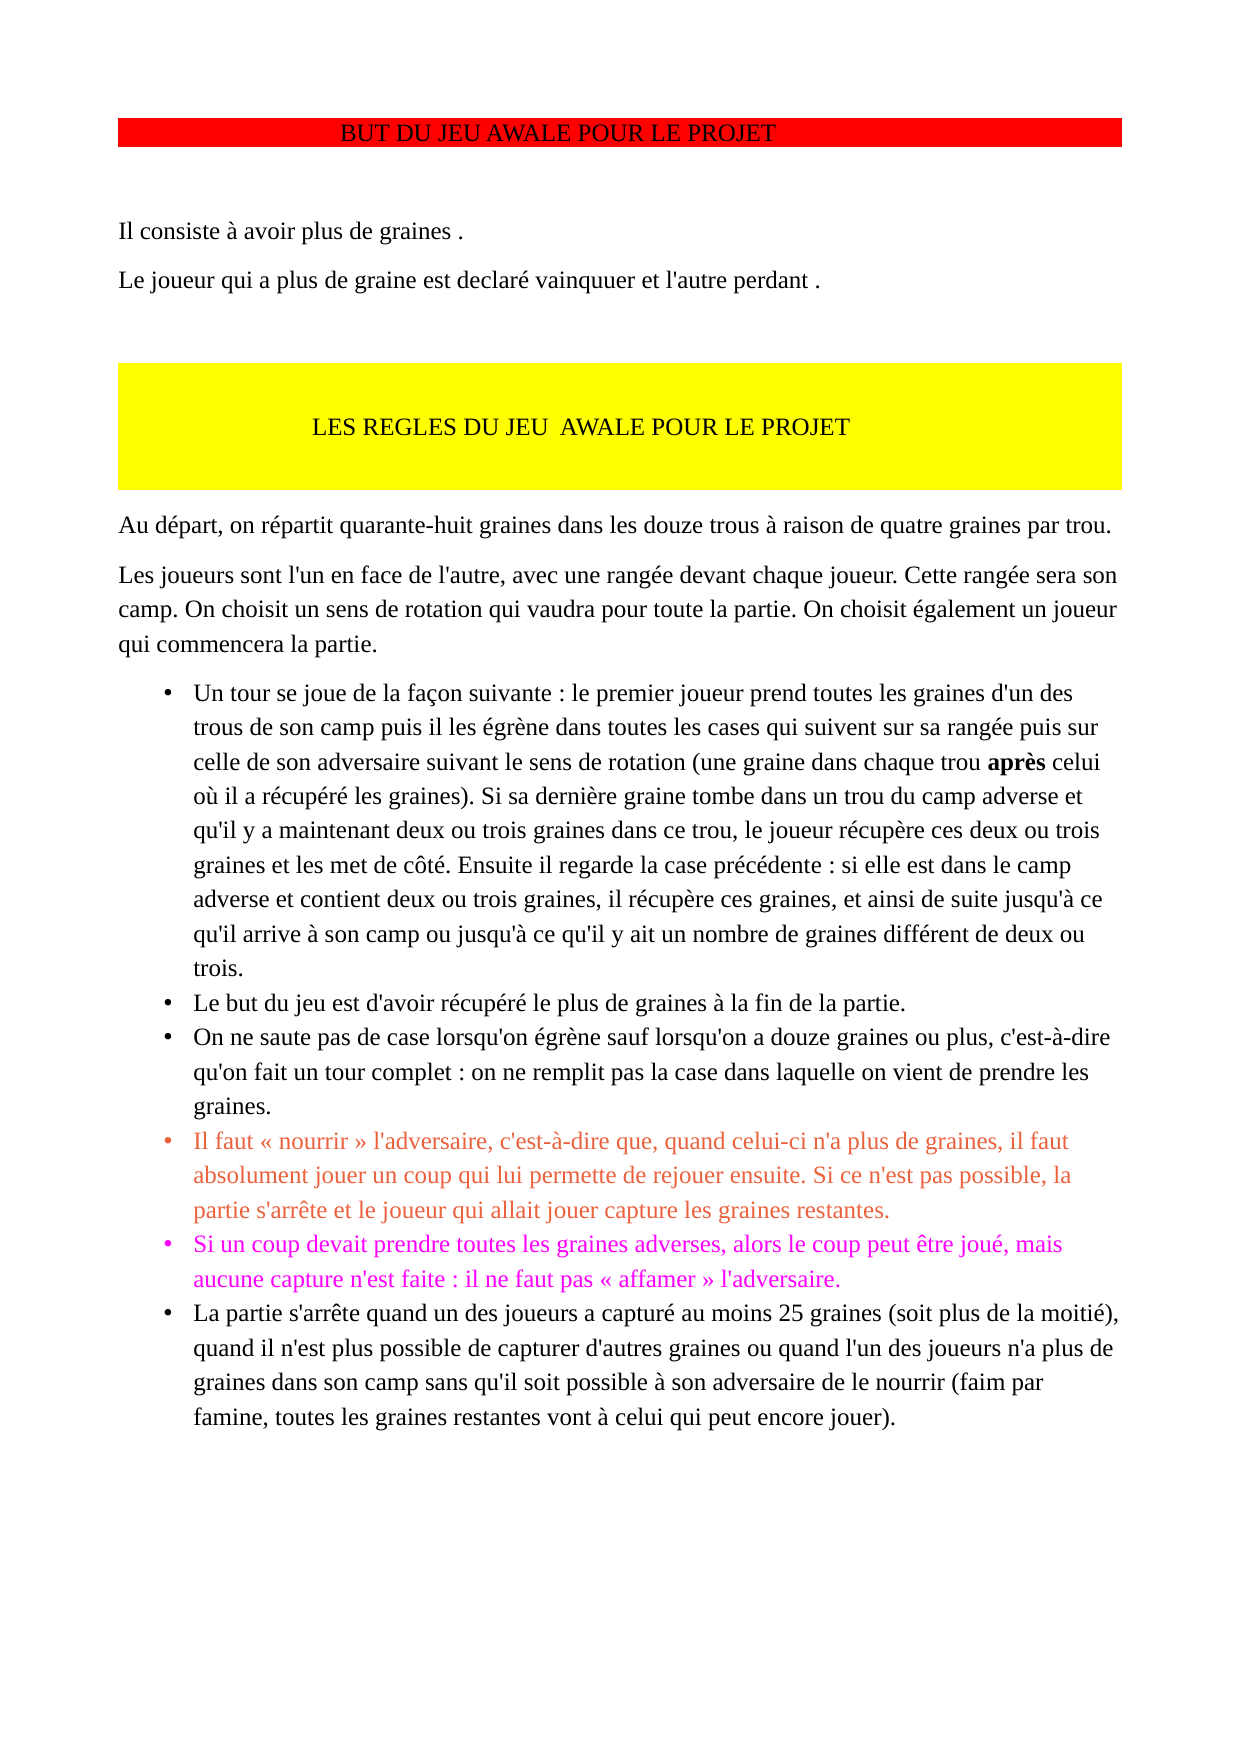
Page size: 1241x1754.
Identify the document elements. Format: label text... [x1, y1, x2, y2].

list On ne saute pas de case lorsqu'on égrène sauf lorsqu'on a douze graines ou plus, c'est-à-dire qu'on fait un tour complet : on ne remplit pas la case dans laquelle on vient de prendre les graines. [164, 1022, 1122, 1120]
text Les joueurs sont l'un en face de l'autre, avec une rangée devant chaque joueur. Cette rangée sera son camp. On choisit un sens de rotation qui vaudra pour toute la partie. On choisit également un joueur qui commencera la partie. [118, 560, 1122, 657]
text Au départ, on répartit quarante-huit graines dans les douze trous à raison de quatre graines par trou. [118, 511, 1122, 539]
text BUT DU JEU AWALE POUR LE PROJET [118, 118, 1122, 147]
list Il faut « nourrir » l'adversaire, c'est-à-dire que, quand celui-ci n'a plus de graines, il faut absolument jouer un coup qui lui permette de rejouer ensuite. Si ce n'est pas possible, la partie s'arrête et le joueur qui allait jouer capture les graines restantes. [164, 1126, 1122, 1224]
text Le joueur qui a plus de graine est declaré vainquuer et l'autre perdant . [118, 265, 1122, 294]
list Si un coup devait prendre toutes les graines adverses, alors le coup peut être joué, mais aucune capture n'est faite : il ne faut pas « affamer » l'adversaire. [164, 1229, 1122, 1293]
list La partie s'arrête quand un des joueurs a capturé au moins 25 graines (soit plus de la moitié), quand il n'est plus possible de capturer d'autres graines ou quand l'un des joueurs n'a plus de graines dans son camp sans qu'il soit possible à son adversaire de le nourrir (faim par famine, toutes les graines restantes vont à celui qui peut encore jouer). [164, 1298, 1122, 1431]
text Il consiste à avoir plus de graines . [118, 216, 1122, 245]
list Un tour se joue de la façon suivante : le premier joueur prend toutes les graines d'un des trous de son camp puis il les égrène dans toutes les cases qui suivent sur sa rangée puis sur celle de son adversaire suivant le sens de rotation (une graine dans chaque trou après celui où il a récupéré les graines). Si sa dernière graine tombe dans un trou du camp adverse et qu'il y a maintenant deux ou trois graines dans ce trou, le joueur récupère ces deux ou trois graines et les met de côté. Ensuite il regarde la case précédente : si elle est dans le camp adverse et contient deux ou trois graines, il récupère ces graines, et ainsi de suite jusqu'à ce qu'il arrive à son camp ou jusqu'à ce qu'il y ait un nombre de graines différent de deux ou trois. [164, 678, 1122, 982]
list Le but du jeu est d'avoir récupéré le plus de graines à la fin de la partie. [164, 988, 1122, 1017]
text LES REGLES DU JEU AWALE POUR LE PROJET [118, 412, 1122, 441]
